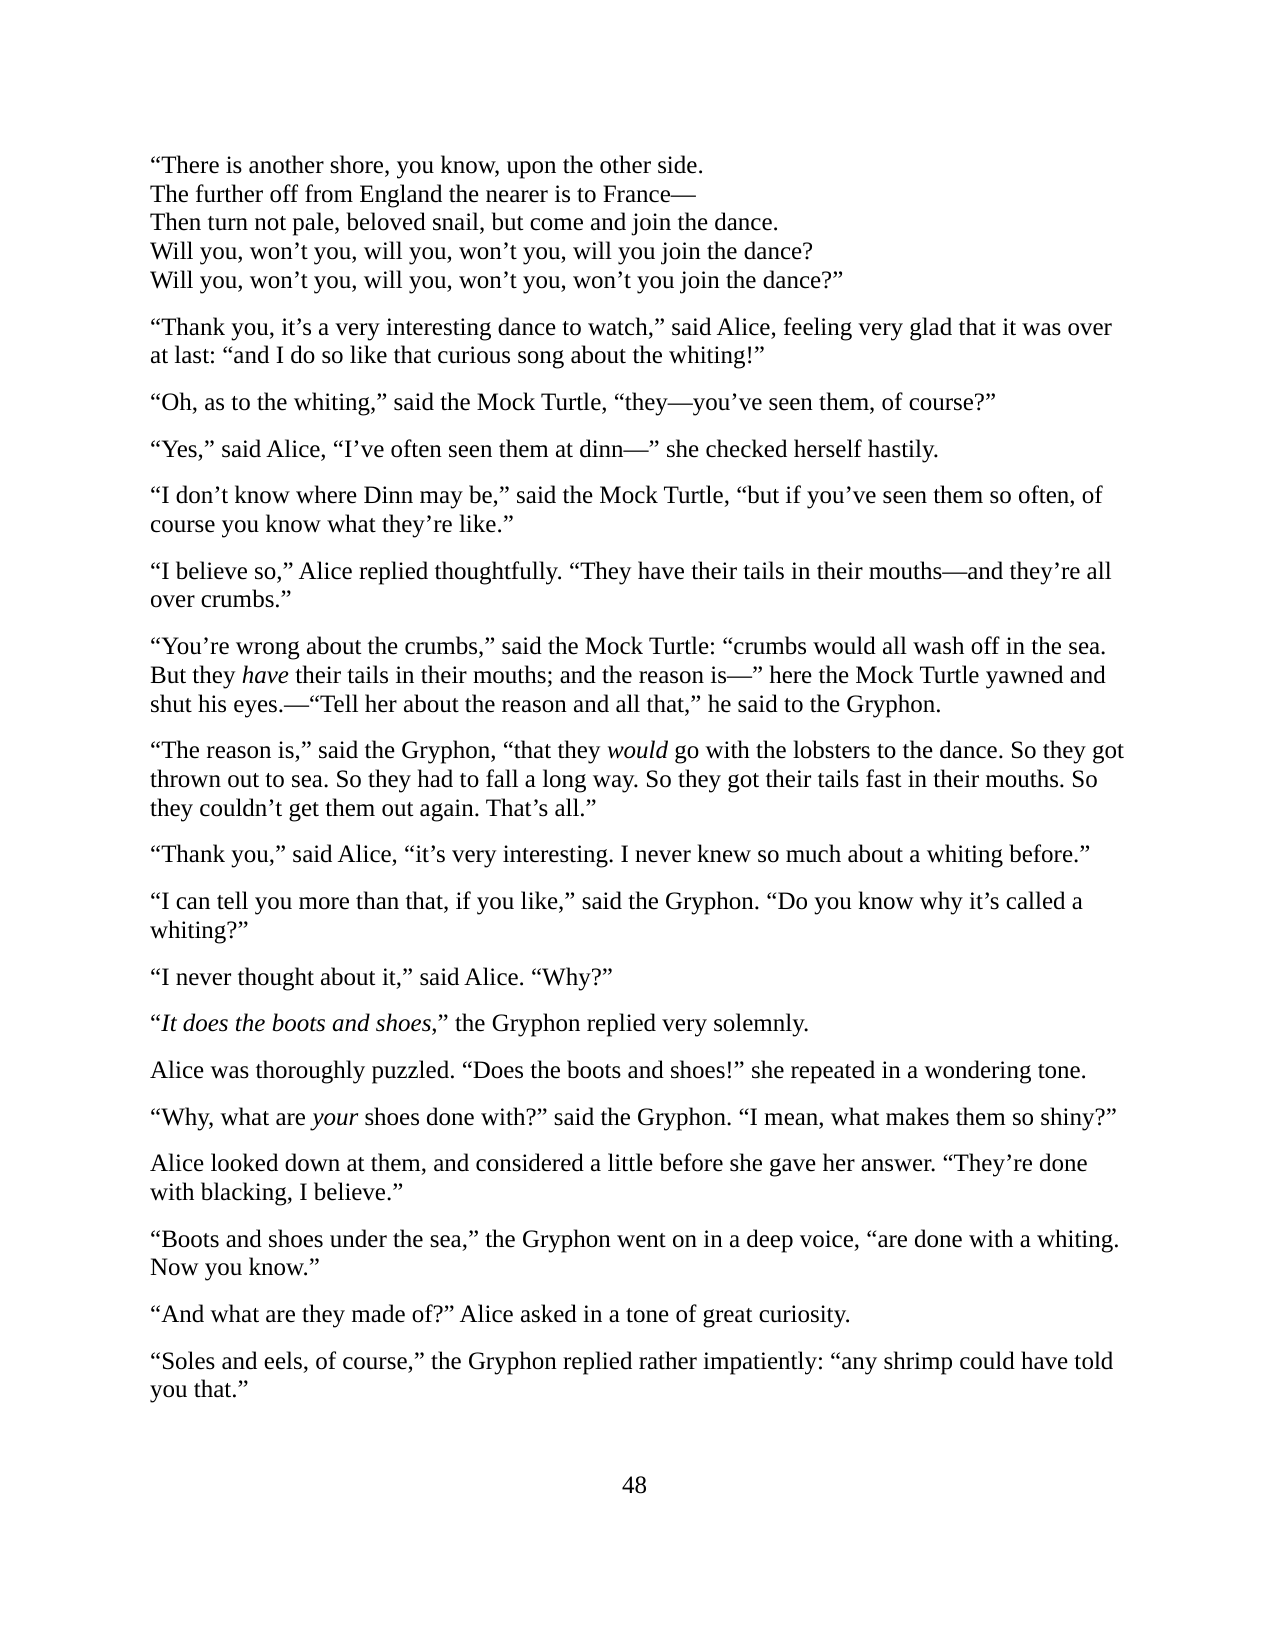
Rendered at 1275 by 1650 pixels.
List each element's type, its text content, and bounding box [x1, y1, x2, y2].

text “Thank you,” said Alice, “it’s very interesting. I never knew so much about a whiting before.” [150, 839, 1125, 868]
text “I don’t know where Dinn may be,” said the Mock Turtle, “but if you’ve seen them so often, of course you know what they’re like.” [150, 480, 1125, 538]
text “You’re wrong about the crumbs,” said the Mock Turtle: “crumbs would all wash off in the sea. But they have their tails in their mouths; and the reason is—” here the Mock Turtle yawned and shut his eyes.—“Tell her about the reason and all that,” he said to the Gryphon. [150, 631, 1125, 717]
text “Yes,” said Alice, “I’ve often seen them at dinn—” she checked herself hastily. [150, 434, 1125, 462]
text “The reason is,” said the Gryphon, “that they would go with the lobsters to the dance. So they got thrown out to sea. So they had to fall a long way. So they got their tails fast in their mouths. So they couldn’t get them out again. That’s all.” [150, 735, 1125, 822]
text Alice looked down at them, and considered a little before she gave her answer. “They’re done with blacking, I believe.” [150, 1148, 1125, 1206]
text “I never thought about it,” said Alice. “Why?” [150, 962, 1125, 990]
text “I can tell you more than that, if you like,” said the Gryphon. “Do you know why it’s called a whiting?” [150, 886, 1125, 944]
text “Oh, as to the whiting,” said the Mock Turtle, “they—you’ve seen them, of course?” [150, 387, 1125, 416]
text “Why, what are your shoes done with?” said the Gryphon. “I mean, what makes them so shiny?” [150, 1102, 1125, 1130]
text “It does the boots and shoes,” the Gryphon replied very solemnly. [150, 1008, 1125, 1037]
text “Soles and eels, of course,” the Gryphon replied rather impatiently: “any shrimp could have told you that.” [150, 1346, 1125, 1403]
text “And what are they made of?” Alice asked in a tone of great curiosity. [150, 1299, 1125, 1328]
text “Thank you, it’s a very interesting dance to watch,” said Alice, feeling very glad that it was over at last: “and I do so like that curious song about the whiting!” [150, 312, 1125, 369]
text Alice was thoroughly puzzled. “Does the boots and shoes!” she repeated in a wondering tone. [150, 1055, 1125, 1084]
text “There is another shore, you know, upon the other side. The further off from England the nearer is to France— Then turn not pale, beloved snail, but come and join the dance. Will you, won’t you, will you, won’t you, will you join the dance? Will you, won’t you, will you, won’t you, won’t you join the dance?” [150, 150, 1125, 294]
text “Boots and shoes under the sea,” the Gryphon went on in a deep voice, “are done with a whiting. Now you know.” [150, 1224, 1125, 1281]
text “I believe so,” Alice replied thoughtfully. “They have their tails in their mouths—and they’re all over crumbs.” [150, 556, 1125, 613]
